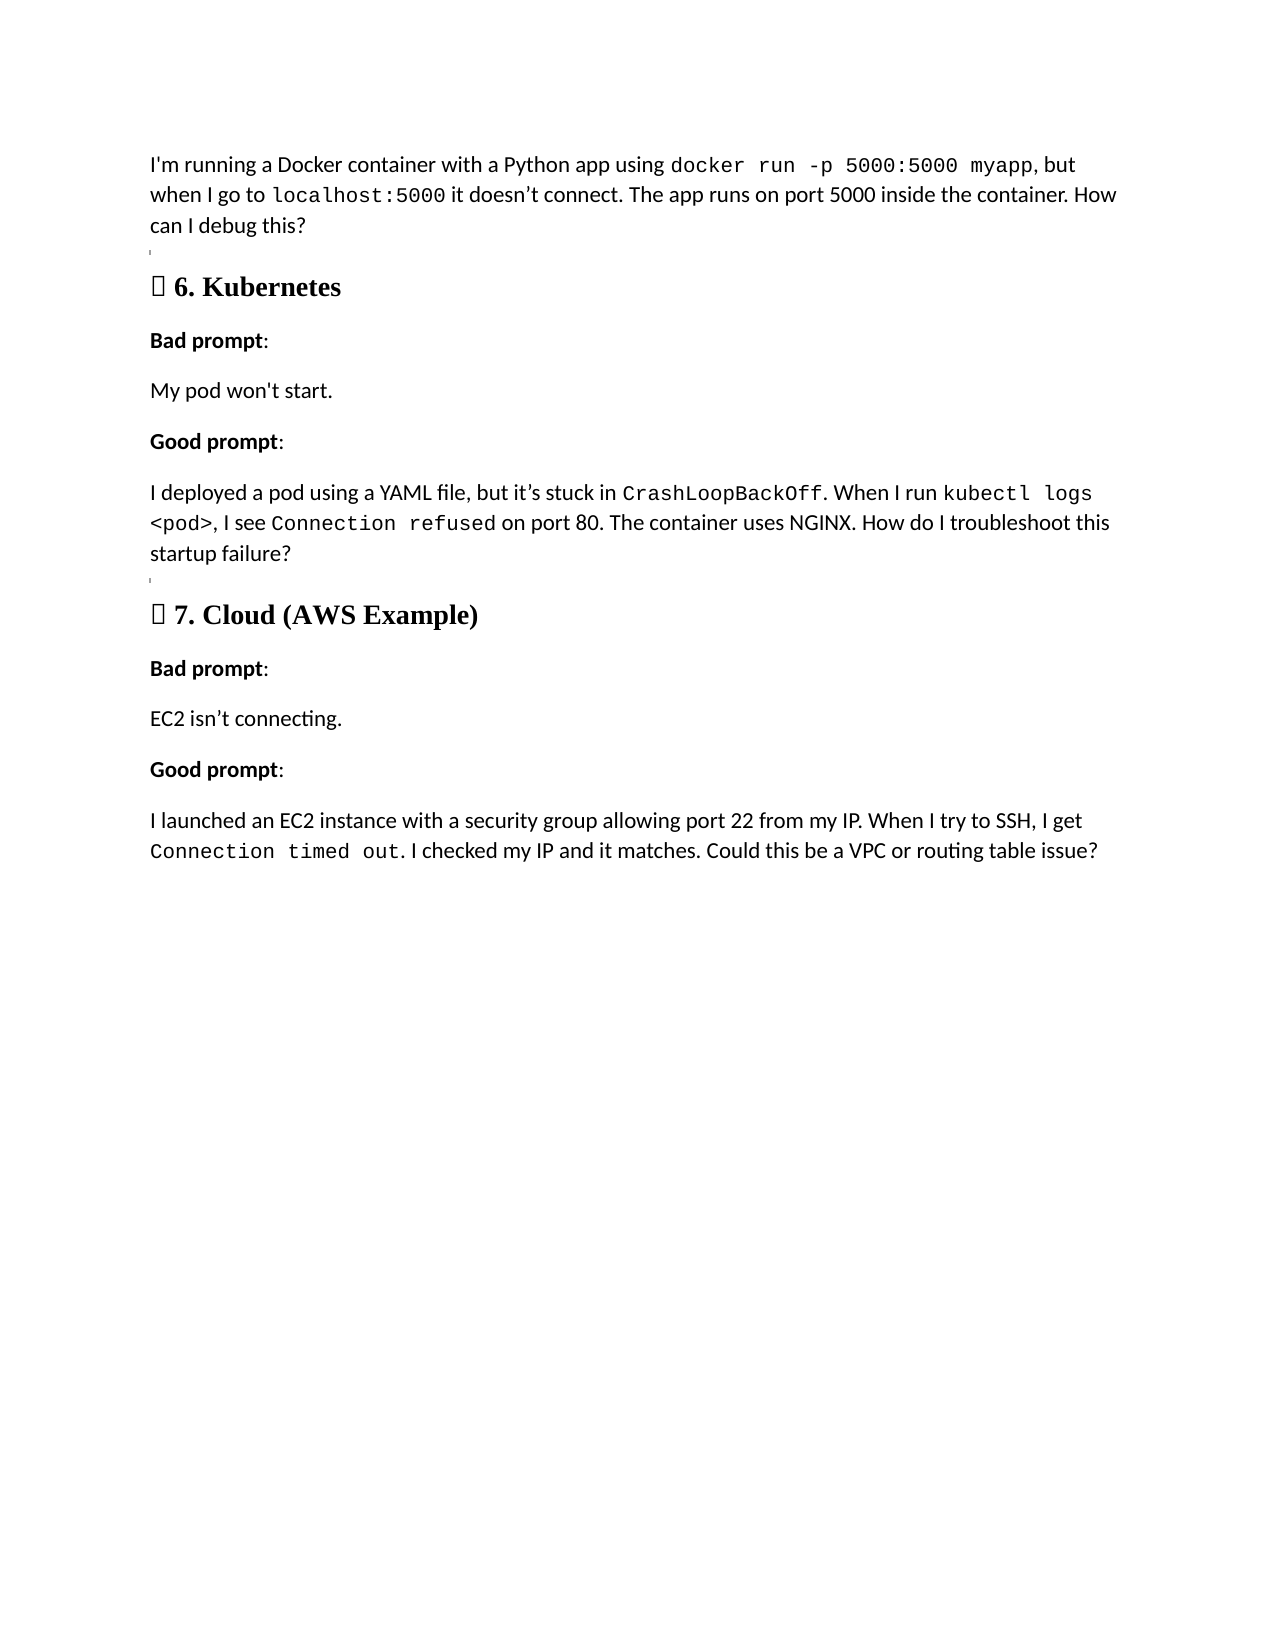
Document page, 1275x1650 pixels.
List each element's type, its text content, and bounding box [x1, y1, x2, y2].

text Good prompt: [150, 427, 1125, 455]
text Bad prompt: [150, 326, 1125, 354]
text Good prompt: [150, 755, 1125, 783]
text I'm running a Docker container with a Python app using docker run -p 5000:5000 myapp, but when I go to localhost:5000 it doesn’t connect. The app runs on port 5000 inside the container. How can I debug this? [150, 150, 1125, 239]
text I deployed a pod using a YAML file, but it’s stuck in CrashLoopBackOff. When I run kubectl logs <pod>, I see Connection refused on port 80. The container uses NGINX. How do I troubleshoot this startup failure? [150, 478, 1125, 567]
text I launched an EC2 instance with a security group allowing port 22 from my IP. When I try to SSH, I get Connection timed out. I checked my IP and it matches. Could this be a VPC or routing table issue? [150, 806, 1125, 864]
text Bad prompt: [150, 654, 1125, 682]
subtitle ✅ 6. Kubernetes [150, 267, 1125, 305]
subtitle ✅ 7. Cloud (AWS Example) [150, 595, 1125, 633]
text EC2 isn’t connecting. [150, 704, 1125, 733]
text My pod won't start. [150, 377, 1125, 404]
